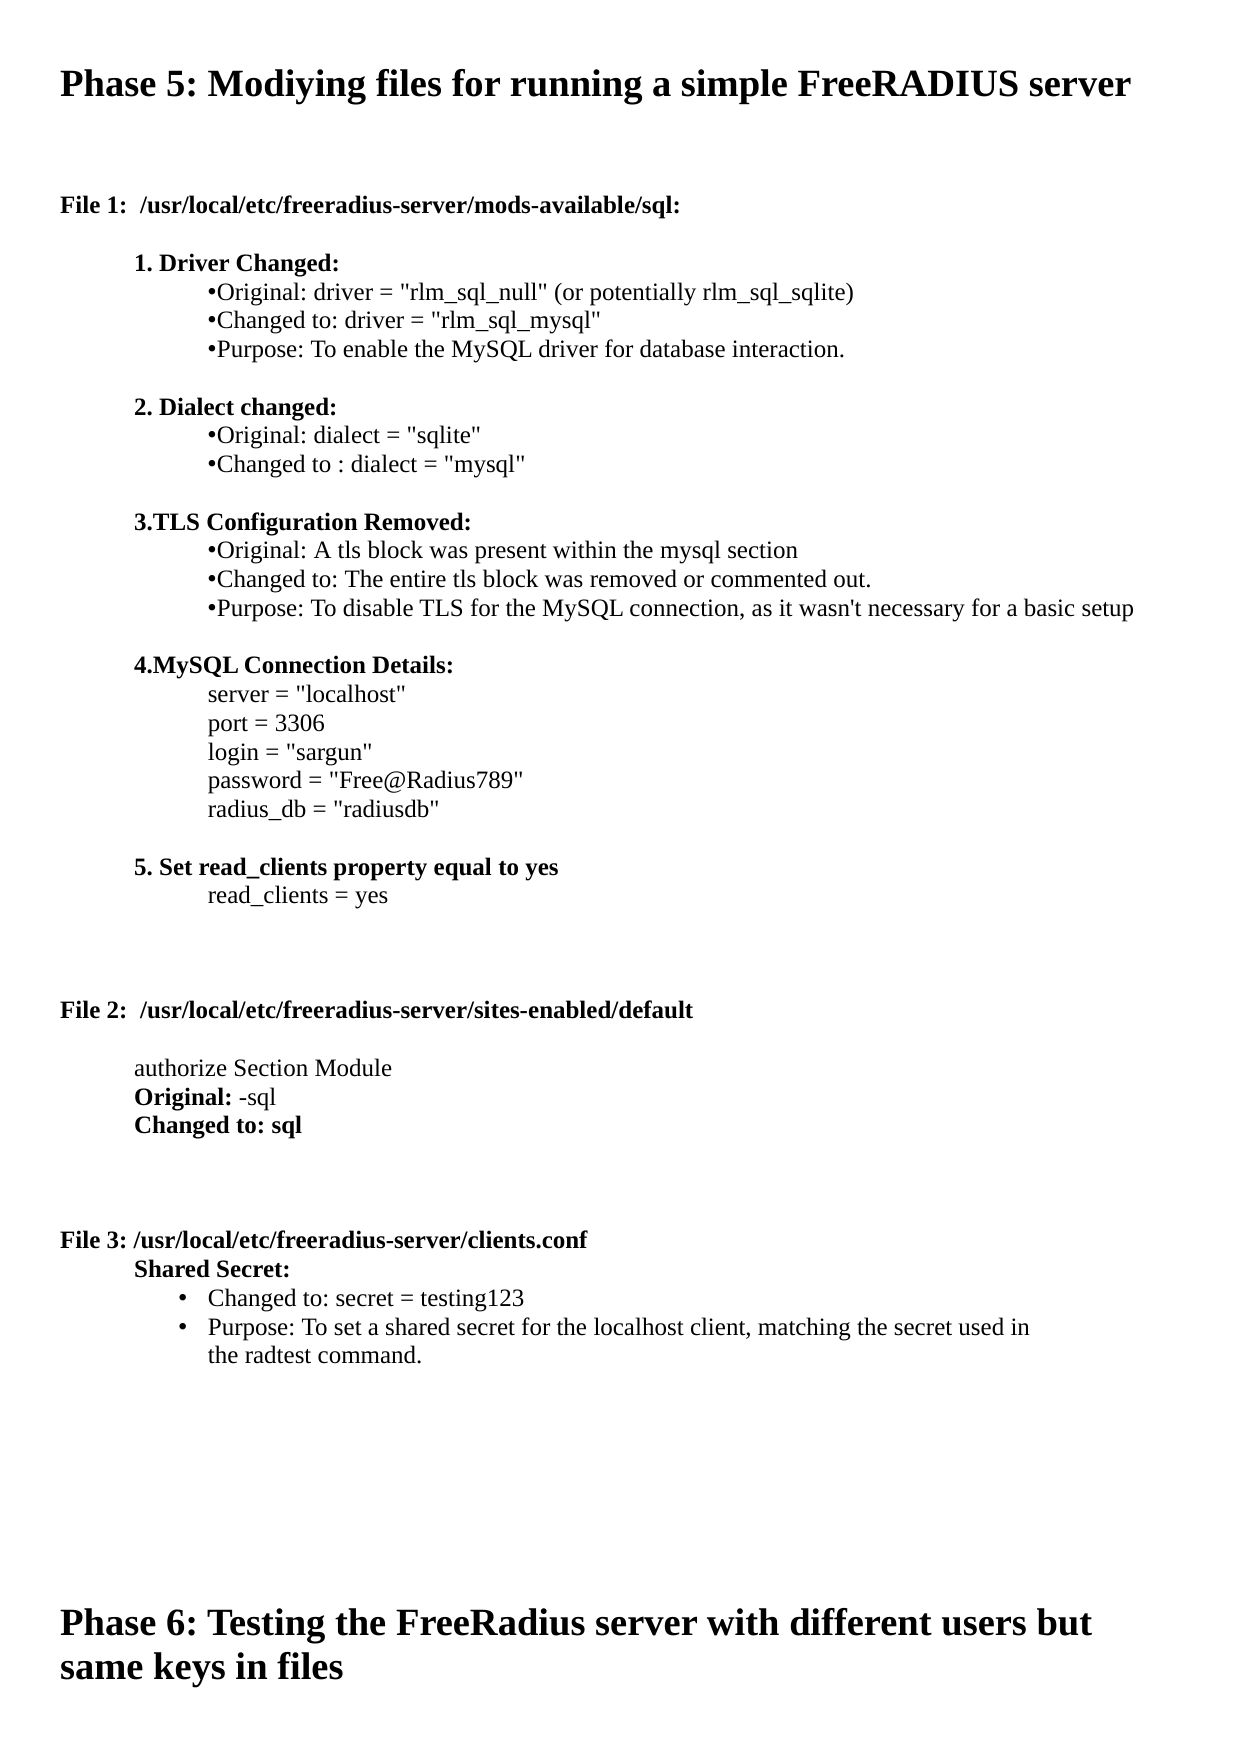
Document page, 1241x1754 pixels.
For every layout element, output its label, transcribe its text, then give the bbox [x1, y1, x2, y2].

list Purpose: To set a shared secret for the localhost client, matching the secret used in the radtest command. [178, 1312, 1181, 1369]
list Original: A tls block was present within the mysql section [60, 536, 1181, 564]
text server = "localhost" [60, 679, 1181, 708]
list Changed to: driver = "rlm_sql_mysql" [60, 306, 1181, 334]
list 2. Dialect changed: [60, 392, 1181, 421]
text File 3: /usr/local/etc/freeradius-server/clients.conf [60, 1226, 1181, 1254]
text File 1: /usr/local/etc/freeradius-server/mods-available/sql: [60, 191, 1181, 219]
text Shared Secret: [60, 1254, 1181, 1283]
text Phase 6: Testing the FreeRadius server with different users but same keys in files [60, 1599, 1181, 1688]
list Purpose: To enable the MySQL driver for database interaction. [60, 334, 1181, 363]
text Changed to: sql [60, 1111, 1181, 1139]
text File 2: /usr/local/etc/freeradius-server/sites-enabled/default [60, 996, 1181, 1024]
text Original: -sql [60, 1082, 1181, 1111]
text login = "sargun" [60, 737, 1181, 766]
list Original: driver = "rlm_sql_null" (or potentially rlm_sql_sqlite) [60, 277, 1181, 306]
list Original: dialect = "sqlite" [60, 421, 1181, 449]
list Changed to: The entire tls block was removed or commented out. [60, 564, 1181, 593]
list 4.MySQL Connection Details: [60, 651, 1181, 679]
list Purpose: To disable TLS for the MySQL connection, as it wasn't necessary for a basic setup [60, 593, 1181, 622]
text authorize Section Module [60, 1053, 1181, 1082]
text 5. Set read_clients property equal to yes [60, 852, 1181, 881]
list 3.TLS Configuration Removed: [60, 507, 1181, 536]
text port = 3306 [60, 708, 1181, 737]
list Changed to: secret = testing123 [178, 1283, 1181, 1312]
list Changed to : dialect = "mysql" [60, 449, 1181, 478]
list 1. Driver Changed: [60, 248, 1181, 277]
text read_clients = yes [60, 881, 1181, 909]
text radius_db = "radiusdb" [60, 794, 1181, 823]
text Phase 5: Modiying files for running a simple FreeRADIUS server [60, 60, 1181, 104]
text password = "Free@Radius789" [60, 766, 1181, 794]
